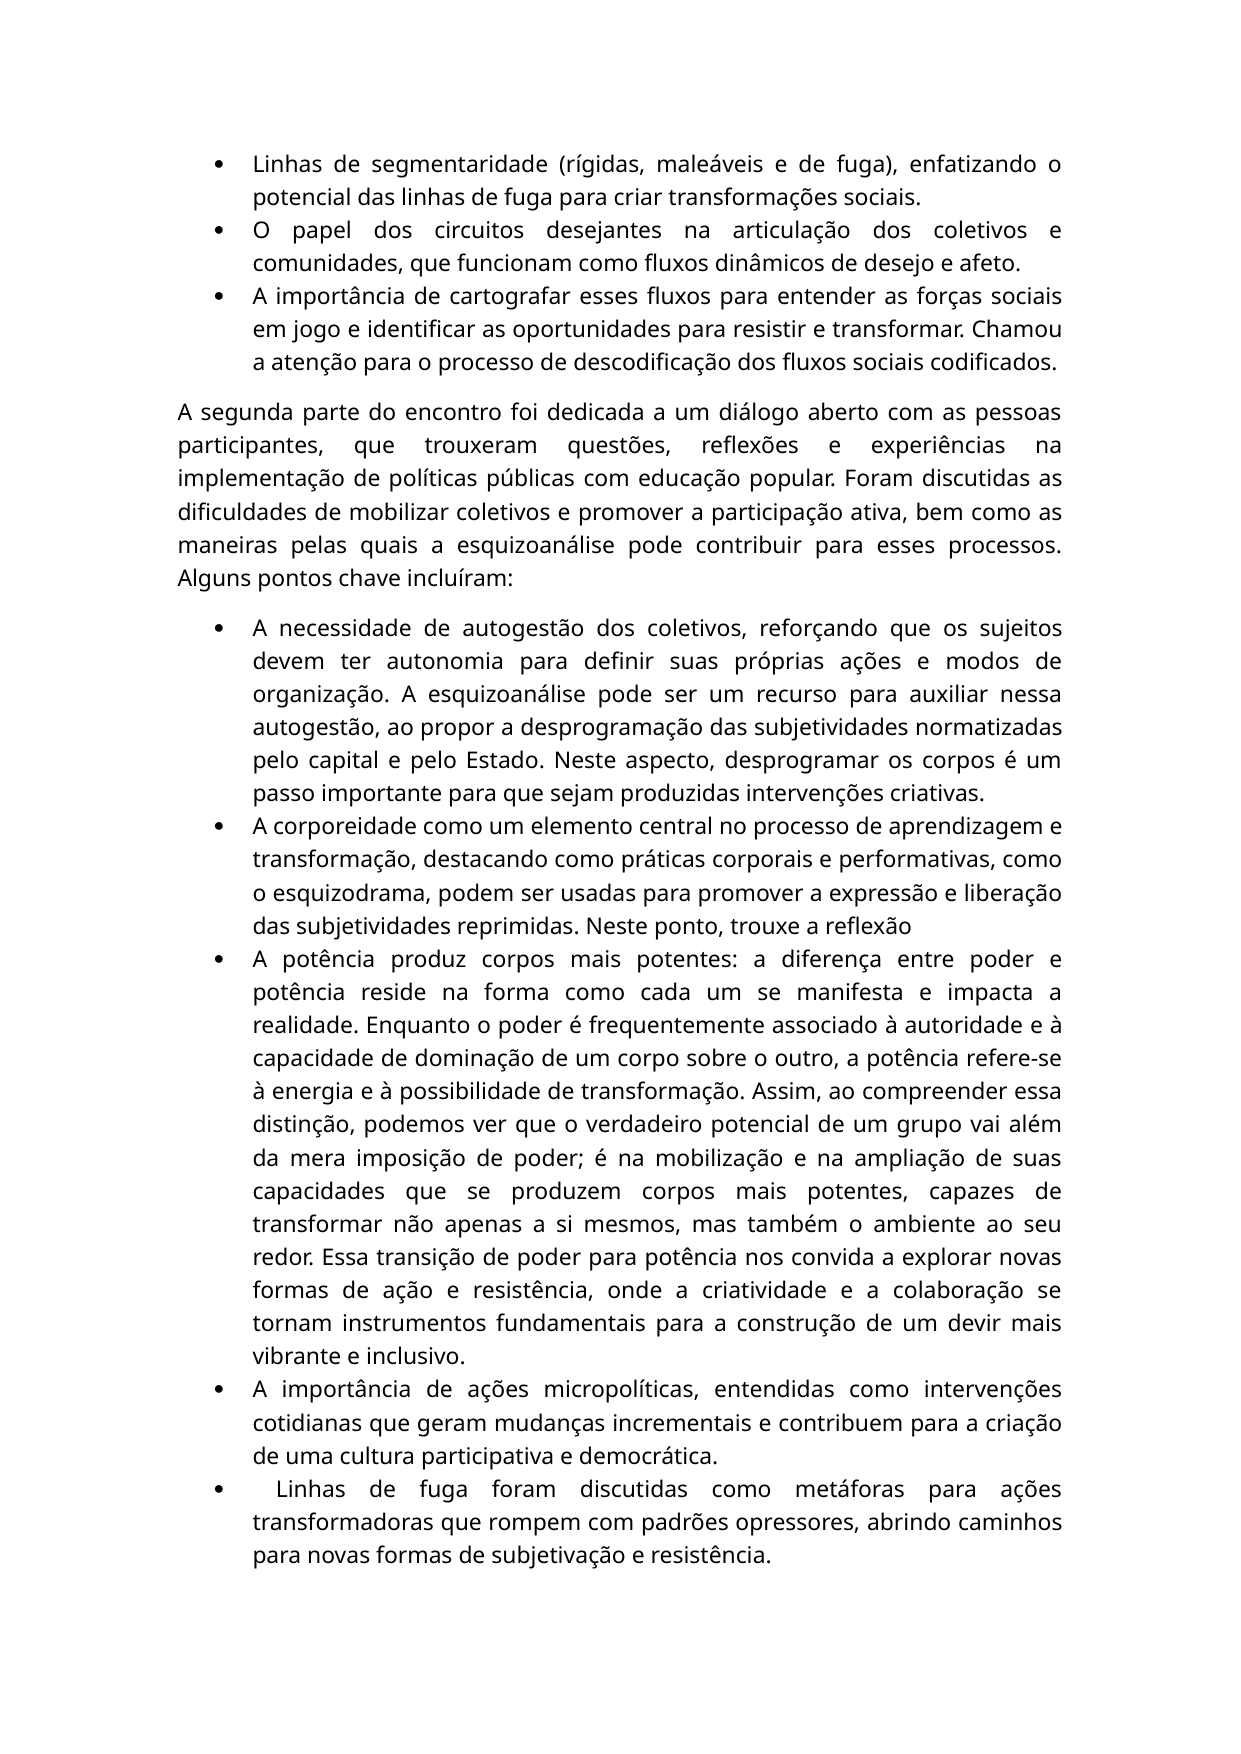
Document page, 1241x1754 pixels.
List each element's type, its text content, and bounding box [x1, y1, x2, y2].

list A potência produz corpos mais potentes: a diferença entre poder e potência reside na forma como cada um se manifesta e impacta a realidade. Enquanto o poder é frequentemente associado à autoridade e à capacidade de dominação de um corpo sobre o outro, a potência refere-se à energia e à possibilidade de transformação. Assim, ao compreender essa distinção, podemos ver que o verdadeiro potencial de um grupo vai além da mera imposição de poder; é na mobilização e na ampliação de suas capacidades que se produzem corpos mais potentes, capazes de transformar não apenas a si mesmos, mas também o ambiente ao seu redor. Essa transição de poder para potência nos convida a explorar novas formas de ação e resistência, onde a criatividade e a colaboração se tornam instrumentos fundamentais para a construção de um devir mais vibrante e inclusivo. [215, 943, 1063, 1372]
text A segunda parte do encontro foi dedicada a um diálogo aberto com as pessoas participantes, que trouxeram questões, reflexões e experiências na implementação de políticas públicas com educação popular. Foram discutidas as dificuldades de mobilizar coletivos e promover a participação ativa, bem como as maneiras pelas quais a esquizoanálise pode contribuir para esses processos. Alguns pontos chave incluíram: [177, 396, 1063, 593]
list O papel dos circuitos desejantes na articulação dos coletivos e comunidades, que funcionam como fluxos dinâmicos de desejo e afeto. [215, 214, 1063, 278]
list Linhas de segmentaridade (rígidas, maleáveis e de fuga), enfatizando o potencial das linhas de fuga para criar transformações sociais. [215, 148, 1063, 212]
list A corporeidade como um elemento central no processo de aprendizagem e transformação, destacando como práticas corporais e performativas, como o esquizodrama, podem ser usadas para promover a expressão e liberação das subjetividades reprimidas. Neste ponto, trouxe a reflexão [215, 810, 1063, 941]
list Linhas de fuga foram discutidas como metáforas para ações transformadoras que rompem com padrões opressores, abrindo caminhos para novas formas de subjetivação e resistência. [215, 1473, 1063, 1570]
list A necessidade de autogestão dos coletivos, reforçando que os sujeitos devem ter autonomia para definir suas próprias ações e modos de organização. A esquizoanálise pode ser um recurso para auxiliar nessa autogestão, ao propor a desprogramação das subjetividades normatizadas pelo capital e pelo Estado. Neste aspecto, desprogramar os corpos é um passo importante para que sejam produzidas intervenções criativas. [215, 612, 1063, 808]
list A importância de cartografar esses fluxos para entender as forças sociais em jogo e identificar as oportunidades para resistir e transformar. Chamou a atenção para o processo de descodificação dos fluxos sociais codificados. [215, 280, 1063, 378]
list A importância de ações micropolíticas, entendidas como intervenções cotidianas que geram mudanças incrementais e contribuem para a criação de uma cultura participativa e democrática. [215, 1373, 1063, 1471]
